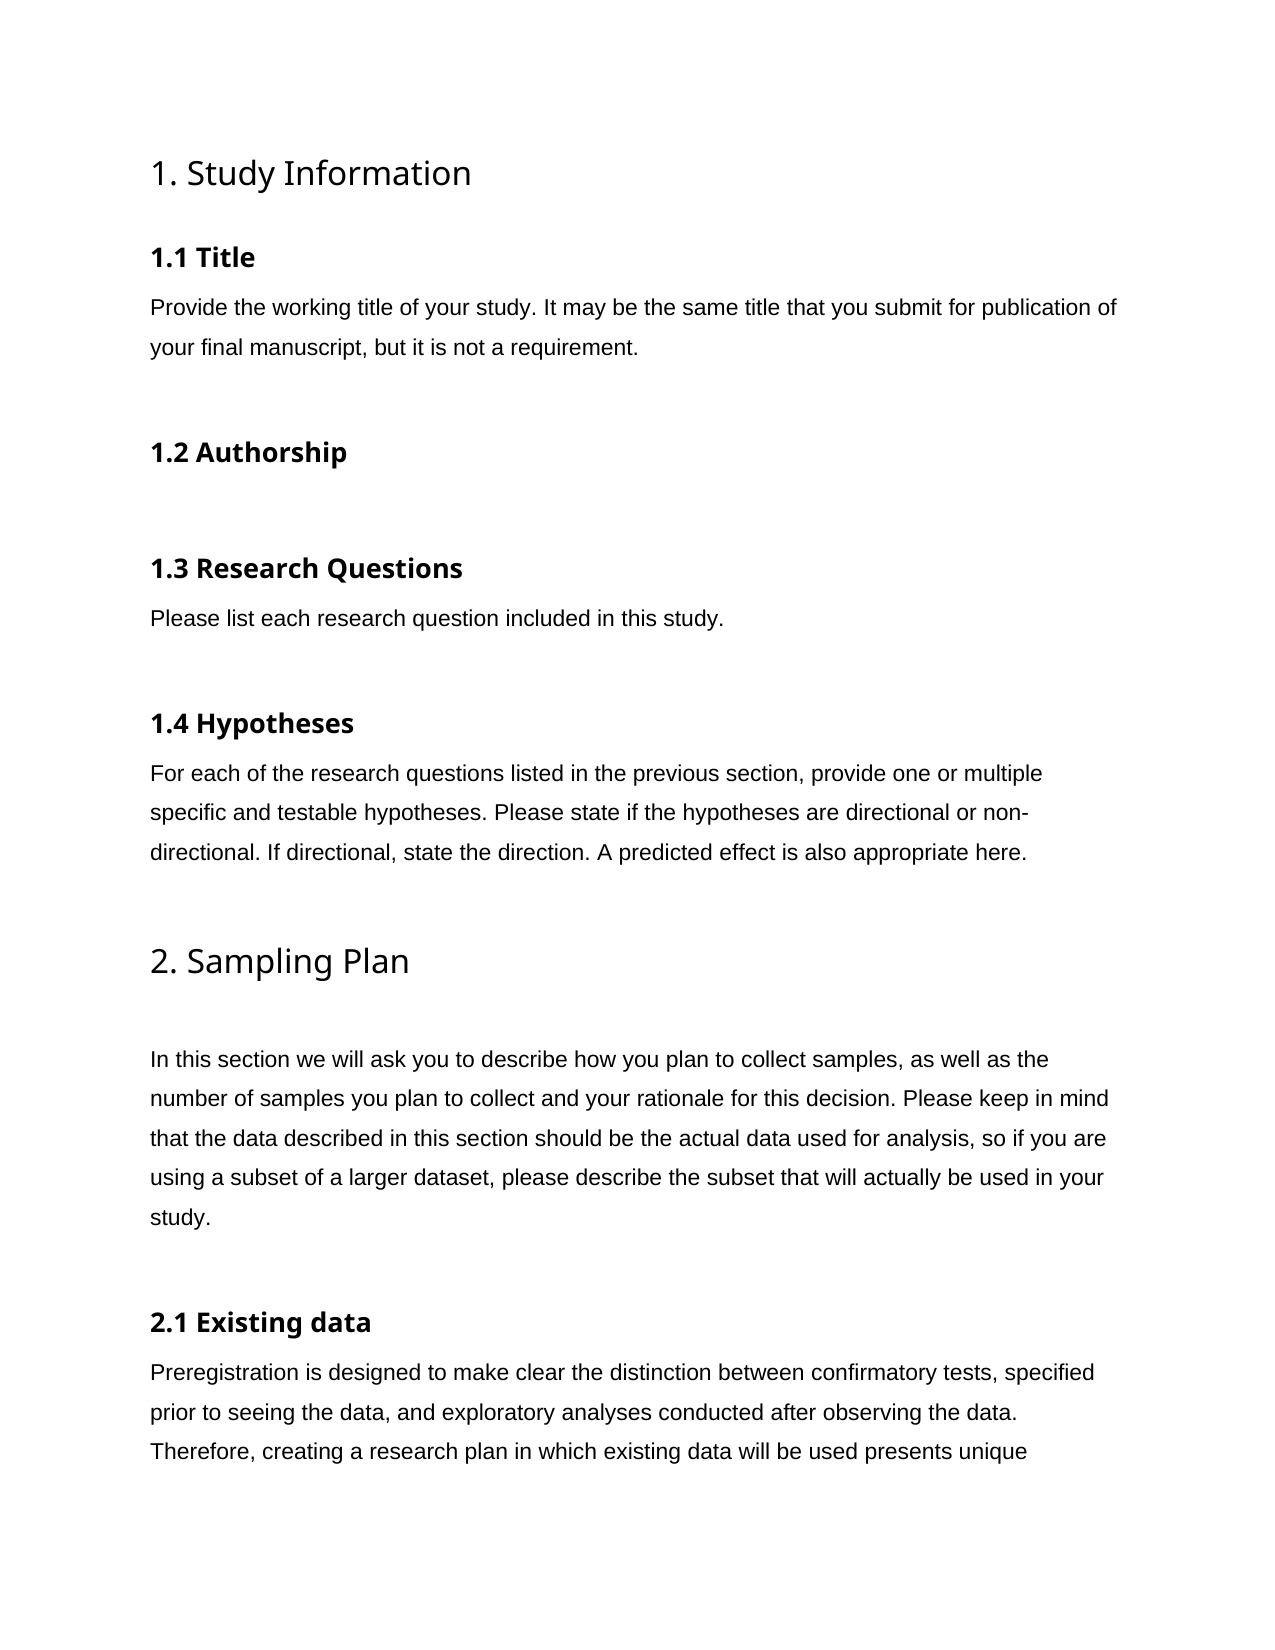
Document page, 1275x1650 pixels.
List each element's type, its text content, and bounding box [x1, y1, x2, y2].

text Preregistration is designed to make clear the distinction between confirmatory tests, specified prior to seeing the data, and exploratory analyses conducted after observing the data. Therefore, creating a research plan in which existing data will be used presents unique [150, 1359, 1125, 1464]
subtitle 1.1 Title [150, 239, 1125, 276]
text For each of the research questions listed in the previous section, provide one or multiple specific and testable hypotheses. Please state if the hypotheses are directional or non-directional. If directional, state the direction. A predicted effect is also appropriate here. [150, 759, 1125, 865]
subtitle 2. Sampling Plan [150, 938, 1125, 984]
subtitle 1.3 Research Questions [150, 549, 1125, 586]
subtitle 1.4 Hypotheses [150, 704, 1125, 741]
text In this section we will ask you to describe how you plan to collect samples, as well as the number of samples you plan to collect and your rationale for this decision. Please keep in mind that the data described in this section should be the actual data used for analysis, so if you are using a subset of a larger dataset, please describe the subset that will actually be used in your study. [150, 1046, 1125, 1230]
subtitle 1. Study Information [150, 150, 1125, 195]
subtitle 1.2 Authorship [150, 433, 1125, 470]
text Please list each research question included in this study. [150, 604, 1125, 631]
subtitle 2.1 Existing data [150, 1304, 1125, 1341]
text Provide the working title of your study. It may be the same title that you submit for publication of your final manuscript, but it is not a requirement. [150, 294, 1125, 360]
